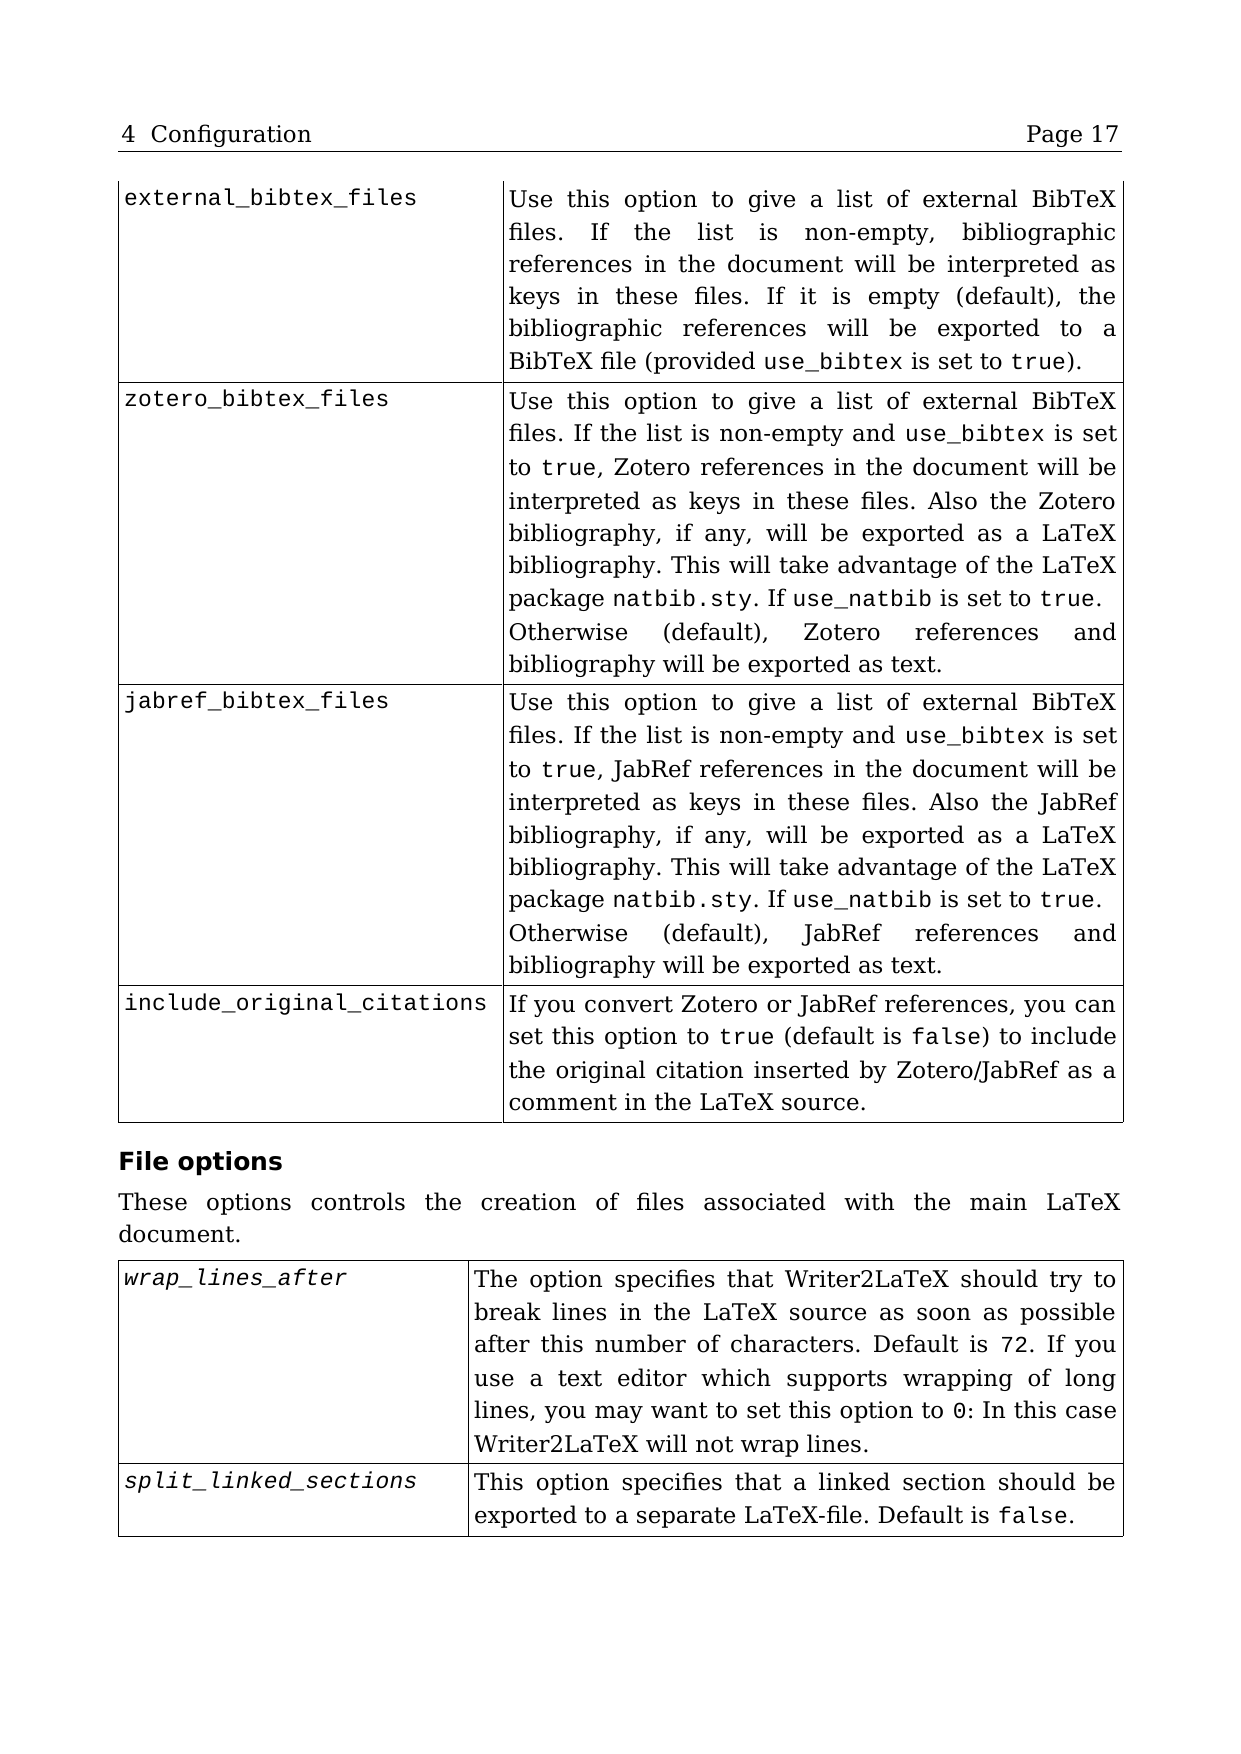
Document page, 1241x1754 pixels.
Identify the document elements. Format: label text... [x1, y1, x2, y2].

table_cell Use this option to give a list of external BibTeX files. If the list is non-empty and use_bibtex is set to true, Zotero references in the document will be interpreted as keys in these files. Also the Zotero bibliography, if any, will be exported as a LaTeX bibliography. This will take advantage of the LaTeX package natbib.sty. If use_natbib is set to true. Otherwise (default), Zotero references and bibliography will be exported as text. [504, 383, 1123, 684]
table_cell zotero_bibtex_files [119, 383, 502, 684]
table_cell Use this option to give a list of external BibTeX files. If the list is non-empty, bibliographic references in the document will be interpreted as keys in these files. If it is empty (default), the bibliographic references will be exported to a BibTeX file (provided use_bibtex is set to true). [504, 181, 1123, 382]
table_header wrap_lines_after [119, 1261, 468, 1463]
text These options controls the creation of files associated with the main LaTeX document. [118, 1189, 1122, 1248]
table_cell include_original_citations [119, 986, 502, 1122]
table_cell This option specifies that a linked section should be exported to a separate LaTeX-file. Default is false. [469, 1464, 1123, 1536]
table_cell Use this option to give a list of external BibTeX files. If the list is non-empty and use_bibtex is set to true, JabRef references in the document will be interpreted as keys in these files. Also the JabRef bibliography, if any, will be exported as a LaTeX bibliography. This will take advantage of the LaTeX package natbib.sty. If use_natbib is set to true. Otherwise (default), JabRef references and bibliography will be exported as text. [504, 685, 1123, 985]
table_cell jabref_bibtex_files [119, 685, 502, 985]
table_cell split_linked_sections [119, 1464, 468, 1536]
table_header The option specifies that Writer2LaTeX should try to break lines in the LaTeX source as soon as possible after this number of characters. Default is 72. If you use a text editor which supports wrapping of long lines, you may want to set this option to 0: In this case Writer2LaTeX will not wrap lines. [469, 1261, 1123, 1463]
table_cell If you convert Zotero or JabRef references, you can set this option to true (default is false) to include the original citation inserted by Zotero/JabRef as a comment in the LaTeX source. [504, 986, 1123, 1122]
subtitle File options [118, 1147, 1122, 1176]
table_cell external_bibtex_files [119, 181, 502, 382]
